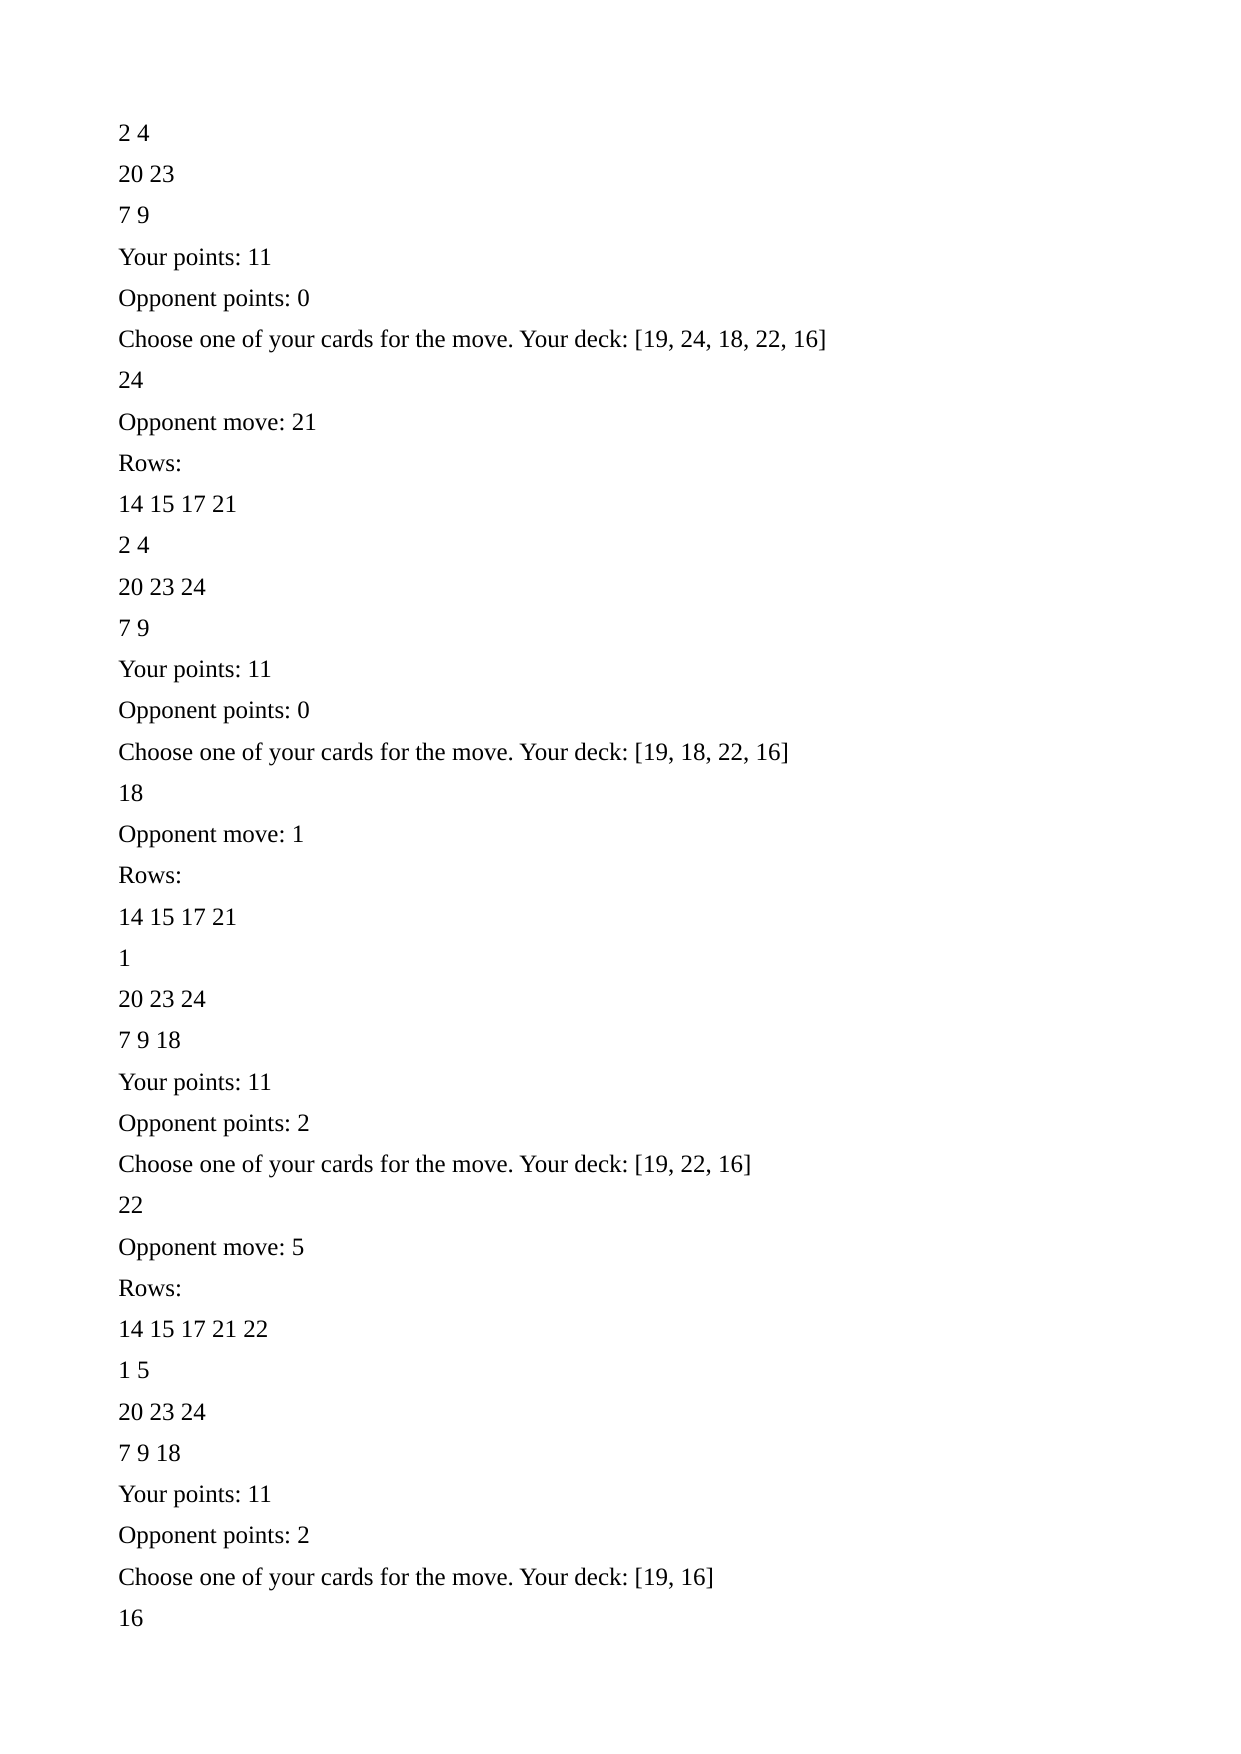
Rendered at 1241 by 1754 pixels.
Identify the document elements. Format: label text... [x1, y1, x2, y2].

text 14 15 17 21 [118, 489, 1122, 518]
text Opponent move: 21 [118, 407, 1122, 436]
text 18 [118, 778, 1122, 807]
text Your points: 11 [118, 242, 1122, 271]
text Choose one of your cards for the move. Your deck: [19, 16] [118, 1562, 1122, 1591]
text Rows: [118, 448, 1122, 477]
text Opponent points: 2 [118, 1521, 1122, 1549]
text Your points: 11 [118, 1479, 1122, 1508]
text Rows: [118, 861, 1122, 889]
text 2 4 [118, 531, 1122, 559]
text 7 9 [118, 613, 1122, 642]
text 14 15 17 21 22 [118, 1314, 1122, 1343]
text 24 [118, 366, 1122, 394]
text 7 9 18 [118, 1438, 1122, 1467]
text 1 [118, 943, 1122, 972]
text Your points: 11 [118, 654, 1122, 683]
text 20 23 24 [118, 572, 1122, 601]
text Choose one of your cards for the move. Your deck: [19, 24, 18, 22, 16] [118, 324, 1122, 353]
text Opponent points: 0 [118, 283, 1122, 312]
text Choose one of your cards for the move. Your deck: [19, 22, 16] [118, 1149, 1122, 1178]
text 22 [118, 1191, 1122, 1219]
text 1 5 [118, 1356, 1122, 1384]
text Opponent points: 2 [118, 1108, 1122, 1137]
text 2 4 [118, 118, 1122, 147]
text Opponent move: 5 [118, 1232, 1122, 1261]
text Choose one of your cards for the move. Your deck: [19, 18, 22, 16] [118, 737, 1122, 766]
text Opponent points: 0 [118, 696, 1122, 724]
text 20 23 24 [118, 984, 1122, 1013]
text Your points: 11 [118, 1067, 1122, 1096]
text Rows: [118, 1273, 1122, 1302]
text 20 23 [118, 159, 1122, 188]
text 20 23 24 [118, 1397, 1122, 1426]
text 7 9 18 [118, 1026, 1122, 1054]
text 7 9 [118, 201, 1122, 229]
text 14 15 17 21 [118, 902, 1122, 931]
text Opponent move: 1 [118, 819, 1122, 848]
text 16 [118, 1603, 1122, 1632]
